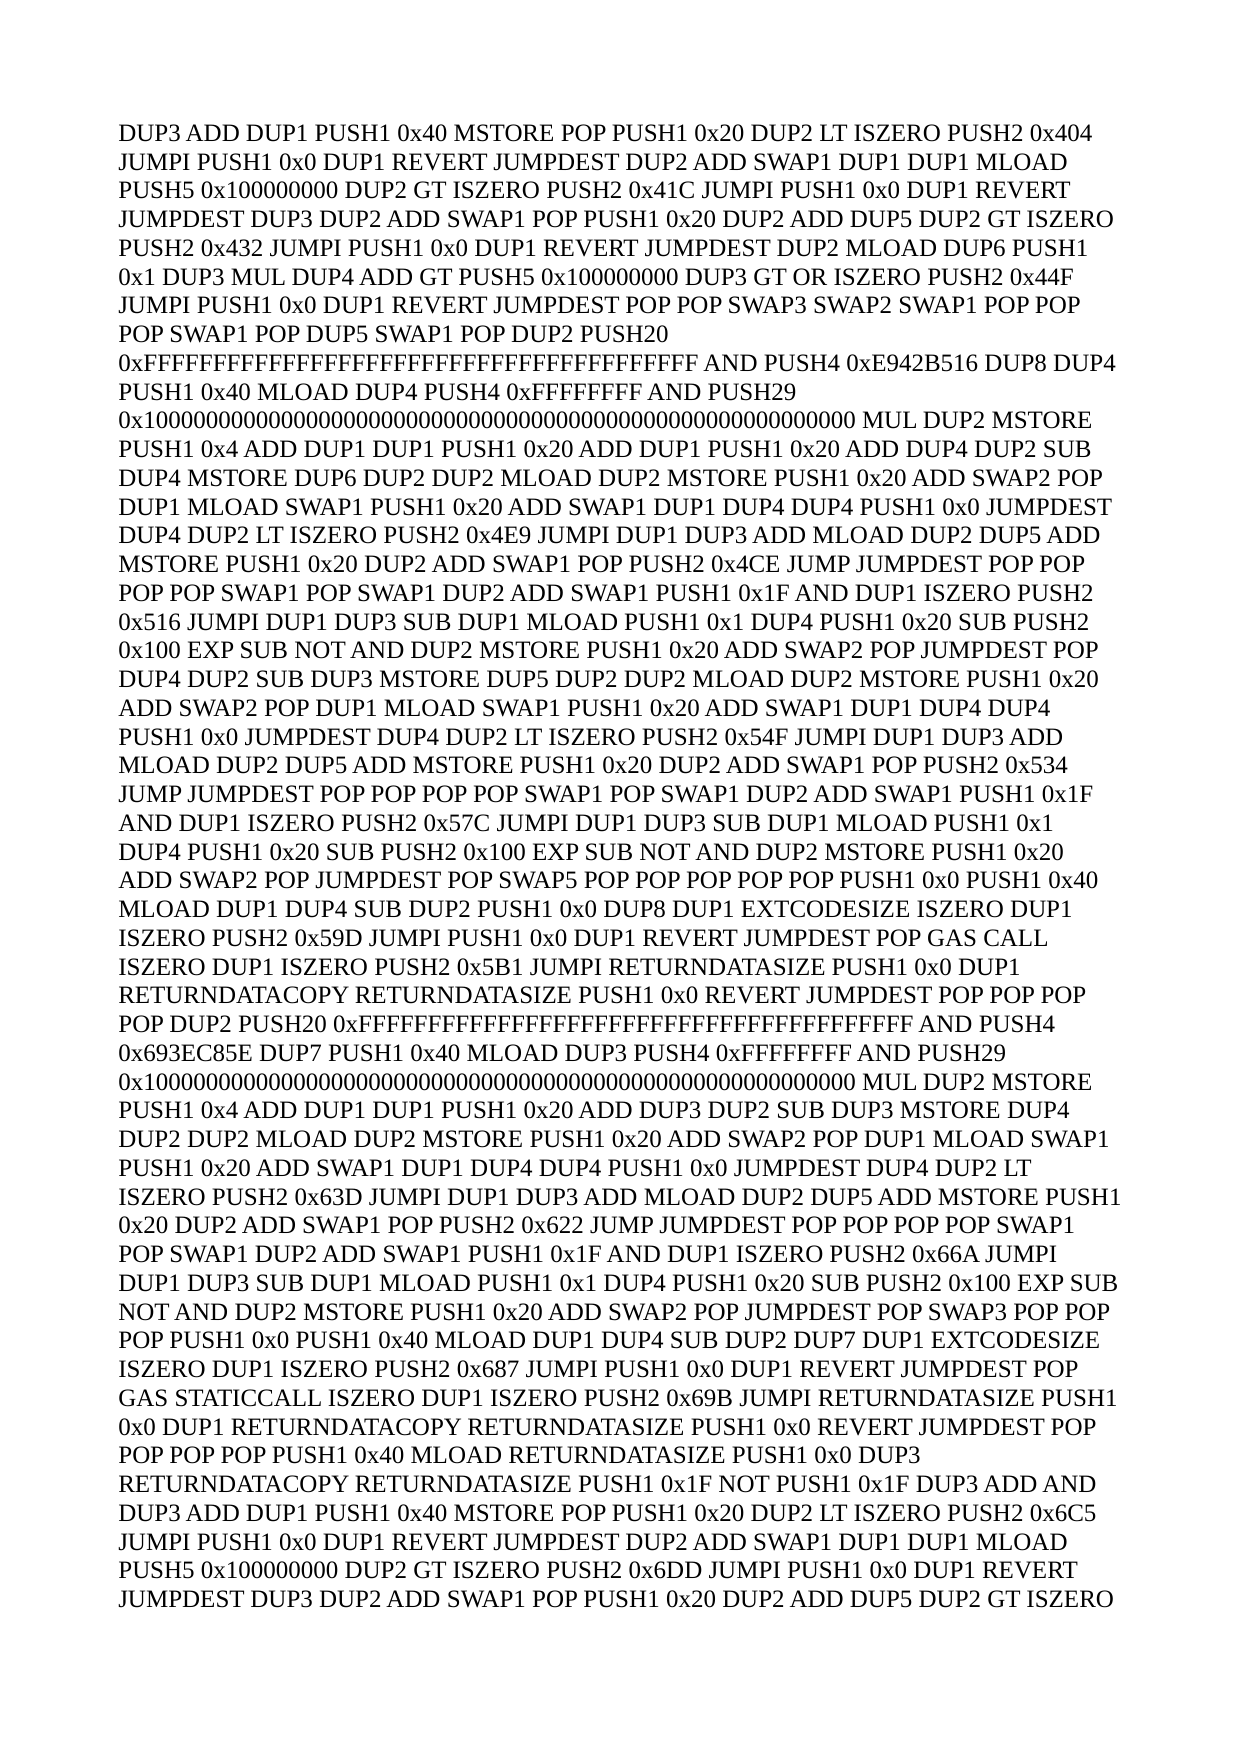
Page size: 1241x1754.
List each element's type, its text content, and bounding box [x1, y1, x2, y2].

text DUP3 ADD DUP1 PUSH1 0x40 MSTORE POP PUSH1 0x20 DUP2 LT ISZERO PUSH2 0x404 JUMPI PUSH1 0x0 DUP1 REVERT JUMPDEST DUP2 ADD SWAP1 DUP1 DUP1 MLOAD PUSH5 0x100000000 DUP2 GT ISZERO PUSH2 0x41C JUMPI PUSH1 0x0 DUP1 REVERT JUMPDEST DUP3 DUP2 ADD SWAP1 POP PUSH1 0x20 DUP2 ADD DUP5 DUP2 GT ISZERO PUSH2 0x432 JUMPI PUSH1 0x0 DUP1 REVERT JUMPDEST DUP2 MLOAD DUP6 PUSH1 0x1 DUP3 MUL DUP4 ADD GT PUSH5 0x100000000 DUP3 GT OR ISZERO PUSH2 0x44F JUMPI PUSH1 0x0 DUP1 REVERT JUMPDEST POP POP SWAP3 SWAP2 SWAP1 POP POP POP SWAP1 POP DUP5 SWAP1 POP DUP2 PUSH20 0xFFFFFFFFFFFFFFFFFFFFFFFFFFFFFFFFFFFFFFFF AND PUSH4 0xE942B516 DUP8 DUP4 PUSH1 0x40 MLOAD DUP4 PUSH4 0xFFFFFFFF AND PUSH29 0x100000000000000000000000000000000000000000000000000000000 MUL DUP2 MSTORE PUSH1 0x4 ADD DUP1 DUP1 PUSH1 0x20 ADD DUP1 PUSH1 0x20 ADD DUP4 DUP2 SUB DUP4 MSTORE DUP6 DUP2 DUP2 MLOAD DUP2 MSTORE PUSH1 0x20 ADD SWAP2 POP DUP1 MLOAD SWAP1 PUSH1 0x20 ADD SWAP1 DUP1 DUP4 DUP4 PUSH1 0x0 JUMPDEST DUP4 DUP2 LT ISZERO PUSH2 0x4E9 JUMPI DUP1 DUP3 ADD MLOAD DUP2 DUP5 ADD MSTORE PUSH1 0x20 DUP2 ADD SWAP1 POP PUSH2 0x4CE JUMP JUMPDEST POP POP POP POP SWAP1 POP SWAP1 DUP2 ADD SWAP1 PUSH1 0x1F AND DUP1 ISZERO PUSH2 0x516 JUMPI DUP1 DUP3 SUB DUP1 MLOAD PUSH1 0x1 DUP4 PUSH1 0x20 SUB PUSH2 0x100 EXP SUB NOT AND DUP2 MSTORE PUSH1 0x20 ADD SWAP2 POP JUMPDEST POP DUP4 DUP2 SUB DUP3 MSTORE DUP5 DUP2 DUP2 MLOAD DUP2 MSTORE PUSH1 0x20 ADD SWAP2 POP DUP1 MLOAD SWAP1 PUSH1 0x20 ADD SWAP1 DUP1 DUP4 DUP4 PUSH1 0x0 JUMPDEST DUP4 DUP2 LT ISZERO PUSH2 0x54F JUMPI DUP1 DUP3 ADD MLOAD DUP2 DUP5 ADD MSTORE PUSH1 0x20 DUP2 ADD SWAP1 POP PUSH2 0x534 JUMP JUMPDEST POP POP POP POP SWAP1 POP SWAP1 DUP2 ADD SWAP1 PUSH1 0x1F AND DUP1 ISZERO PUSH2 0x57C JUMPI DUP1 DUP3 SUB DUP1 MLOAD PUSH1 0x1 DUP4 PUSH1 0x20 SUB PUSH2 0x100 EXP SUB NOT AND DUP2 MSTORE PUSH1 0x20 ADD SWAP2 POP JUMPDEST POP SWAP5 POP POP POP POP POP PUSH1 0x0 PUSH1 0x40 MLOAD DUP1 DUP4 SUB DUP2 PUSH1 0x0 DUP8 DUP1 EXTCODESIZE ISZERO DUP1 ISZERO PUSH2 0x59D JUMPI PUSH1 0x0 DUP1 REVERT JUMPDEST POP GAS CALL ISZERO DUP1 ISZERO PUSH2 0x5B1 JUMPI RETURNDATASIZE PUSH1 0x0 DUP1 RETURNDATACOPY RETURNDATASIZE PUSH1 0x0 REVERT JUMPDEST POP POP POP POP DUP2 PUSH20 0xFFFFFFFFFFFFFFFFFFFFFFFFFFFFFFFFFFFFFFFF AND PUSH4 0x693EC85E DUP7 PUSH1 0x40 MLOAD DUP3 PUSH4 0xFFFFFFFF AND PUSH29 0x100000000000000000000000000000000000000000000000000000000 MUL DUP2 MSTORE PUSH1 0x4 ADD DUP1 DUP1 PUSH1 0x20 ADD DUP3 DUP2 SUB DUP3 MSTORE DUP4 DUP2 DUP2 MLOAD DUP2 MSTORE PUSH1 0x20 ADD SWAP2 POP DUP1 MLOAD SWAP1 PUSH1 0x20 ADD SWAP1 DUP1 DUP4 DUP4 PUSH1 0x0 JUMPDEST DUP4 DUP2 LT ISZERO PUSH2 0x63D JUMPI DUP1 DUP3 ADD MLOAD DUP2 DUP5 ADD MSTORE PUSH1 0x20 DUP2 ADD SWAP1 POP PUSH2 0x622 JUMP JUMPDEST POP POP POP POP SWAP1 POP SWAP1 DUP2 ADD SWAP1 PUSH1 0x1F AND DUP1 ISZERO PUSH2 0x66A JUMPI DUP1 DUP3 SUB DUP1 MLOAD PUSH1 0x1 DUP4 PUSH1 0x20 SUB PUSH2 0x100 EXP SUB NOT AND DUP2 MSTORE PUSH1 0x20 ADD SWAP2 POP JUMPDEST POP SWAP3 POP POP POP PUSH1 0x0 PUSH1 0x40 MLOAD DUP1 DUP4 SUB DUP2 DUP7 DUP1 EXTCODESIZE ISZERO DUP1 ISZERO PUSH2 0x687 JUMPI PUSH1 0x0 DUP1 REVERT JUMPDEST POP GAS STATICCALL ISZERO DUP1 ISZERO PUSH2 0x69B JUMPI RETURNDATASIZE PUSH1 0x0 DUP1 RETURNDATACOPY RETURNDATASIZE PUSH1 0x0 REVERT JUMPDEST POP POP POP POP PUSH1 0x40 MLOAD RETURNDATASIZE PUSH1 0x0 DUP3 RETURNDATACOPY RETURNDATASIZE PUSH1 0x1F NOT PUSH1 0x1F DUP3 ADD AND DUP3 ADD DUP1 PUSH1 0x40 MSTORE POP PUSH1 0x20 DUP2 LT ISZERO PUSH2 0x6C5 JUMPI PUSH1 0x0 DUP1 REVERT JUMPDEST DUP2 ADD SWAP1 DUP1 DUP1 MLOAD PUSH5 0x100000000 DUP2 GT ISZERO PUSH2 0x6DD JUMPI PUSH1 0x0 DUP1 REVERT JUMPDEST DUP3 DUP2 ADD SWAP1 POP PUSH1 0x20 DUP2 ADD DUP5 DUP2 GT ISZERO [118, 118, 1122, 1613]
